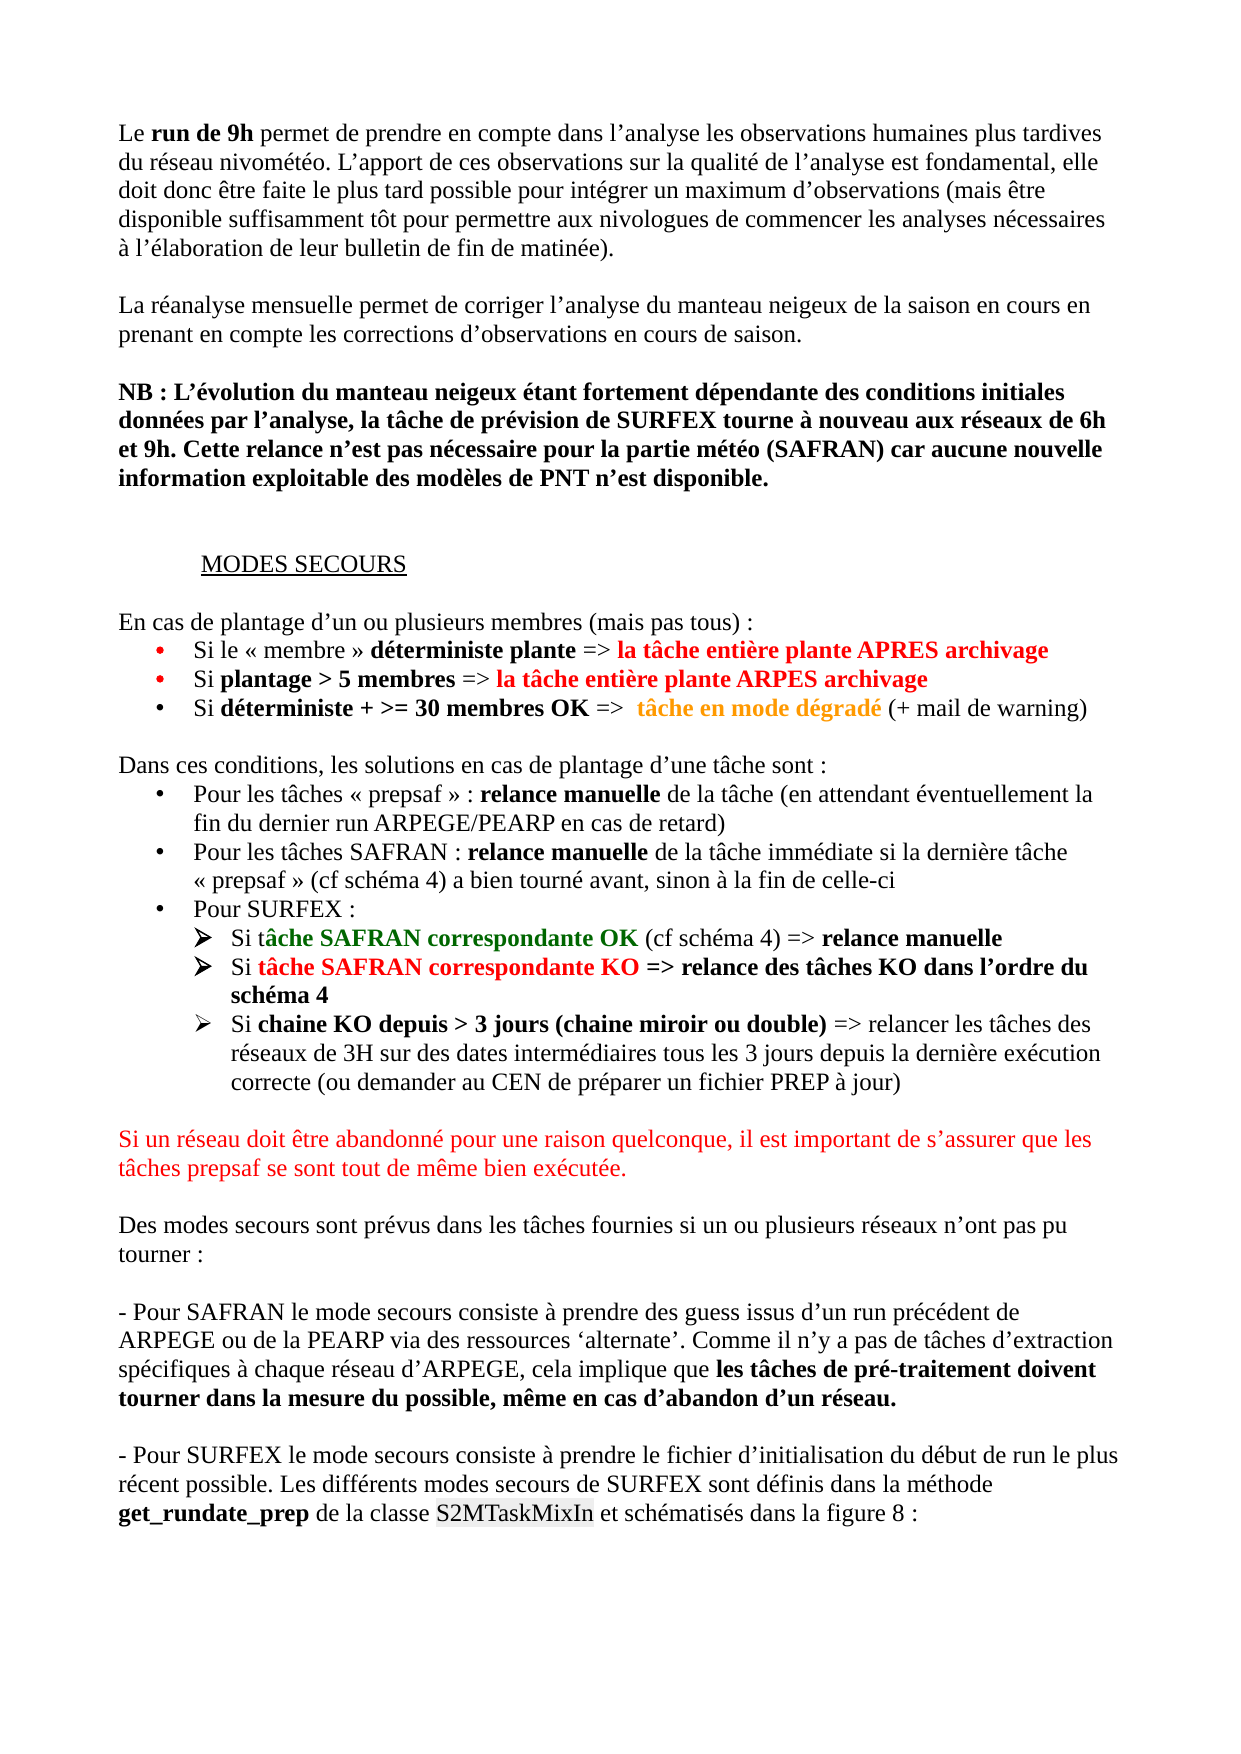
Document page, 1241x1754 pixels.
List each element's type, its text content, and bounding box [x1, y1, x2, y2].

text La réanalyse mensuelle permet de corriger l’analyse du manteau neigeux de la saison en cours en prenant en compte les corrections d’observations en cours de saison. [118, 291, 1122, 348]
list Pour les tâches SAFRAN : relance manuelle de la tâche immédiate si la dernière tâche « prepsaf » (cf schéma 4) a bien tourné avant, sinon à la fin de celle-ci [156, 837, 1122, 894]
list Si plantage > 5 membres => la tâche entière plante ARPES archivage [156, 664, 1122, 693]
text NB : L’évolution du manteau neigeux étant fortement dépendante des conditions initiales données par l’analyse, la tâche de prévision de SURFEX tourne à nouveau aux réseaux de 6h et 9h. Cette relance n’est pas nécessaire pour la partie météo (SAFRAN) car aucune nouvelle information exploitable des modèles de PNT n’est disponible. [118, 377, 1122, 492]
list Si déterministe + >= 30 membres OK => tâche en mode dégradé (+ mail de warning) [156, 693, 1122, 722]
list Si tâche SAFRAN correspondante OK (cf schéma 4) => relance manuelle [193, 923, 1122, 952]
text En cas de plantage d’un ou plusieurs membres (mais pas tous) : [118, 607, 1122, 636]
list Si le « membre » déterministe plante => la tâche entière plante APRES archivage [156, 636, 1122, 664]
text Dans ces conditions, les solutions en cas de plantage d’une tâche sont : [118, 751, 1122, 779]
list Si chaine KO depuis > 3 jours (chaine miroir ou double) => relancer les tâches des réseaux de 3H sur des dates intermédiaires tous les 3 jours depuis la dernière exécution correcte (ou demander au CEN de préparer un fichier PREP à jour) [193, 1009, 1122, 1096]
text Le run de 9h permet de prendre en compte dans l’analyse les observations humaines plus tardives du réseau nivométéo. L’apport de ces observations sur la qualité de l’analyse est fondamental, elle doit donc être faite le plus tard possible pour intégrer un maximum d’observations (mais être disponible suffisamment tôt pour permettre aux nivologues de commencer les analyses nécessaires à l’élaboration de leur bulletin de fin de matinée). [118, 118, 1122, 262]
text MODES SECOURS [118, 549, 1122, 578]
text Si un réseau doit être abandonné pour une raison quelconque, il est important de s’assurer que les tâches prepsaf se sont tout de même bien exécutée. [118, 1124, 1122, 1182]
text - Pour SAFRAN le mode secours consiste à prendre des guess issus d’un run précédent de ARPEGE ou de la PEARP via des ressources ‘alternate’. Comme il n’y a pas de tâches d’extraction spécifiques à chaque réseau d’ARPEGE, cela implique que les tâches de pré-traitement doivent tourner dans la mesure du possible, même en cas d’abandon d’un réseau. [118, 1297, 1122, 1412]
list Pour SURFEX : [156, 894, 1122, 923]
list Si tâche SAFRAN correspondante KO => relance des tâches KO dans l’ordre du schéma 4 [193, 952, 1122, 1009]
text Des modes secours sont prévus dans les tâches fournies si un ou plusieurs réseaux n’ont pas pu tourner : [118, 1211, 1122, 1268]
text - Pour SURFEX le mode secours consiste à prendre le fichier d’initialisation du début de run le plus récent possible. Les différents modes secours de SURFEX sont définis dans la méthode get_rundate_prep de la classe S2MTaskMixIn et schématisés dans la figure 8 : [118, 1441, 1122, 1527]
list Pour les tâches « prepsaf » : relance manuelle de la tâche (en attendant éventuellement la fin du dernier run ARPEGE/PEARP en cas de retard) [156, 779, 1122, 837]
